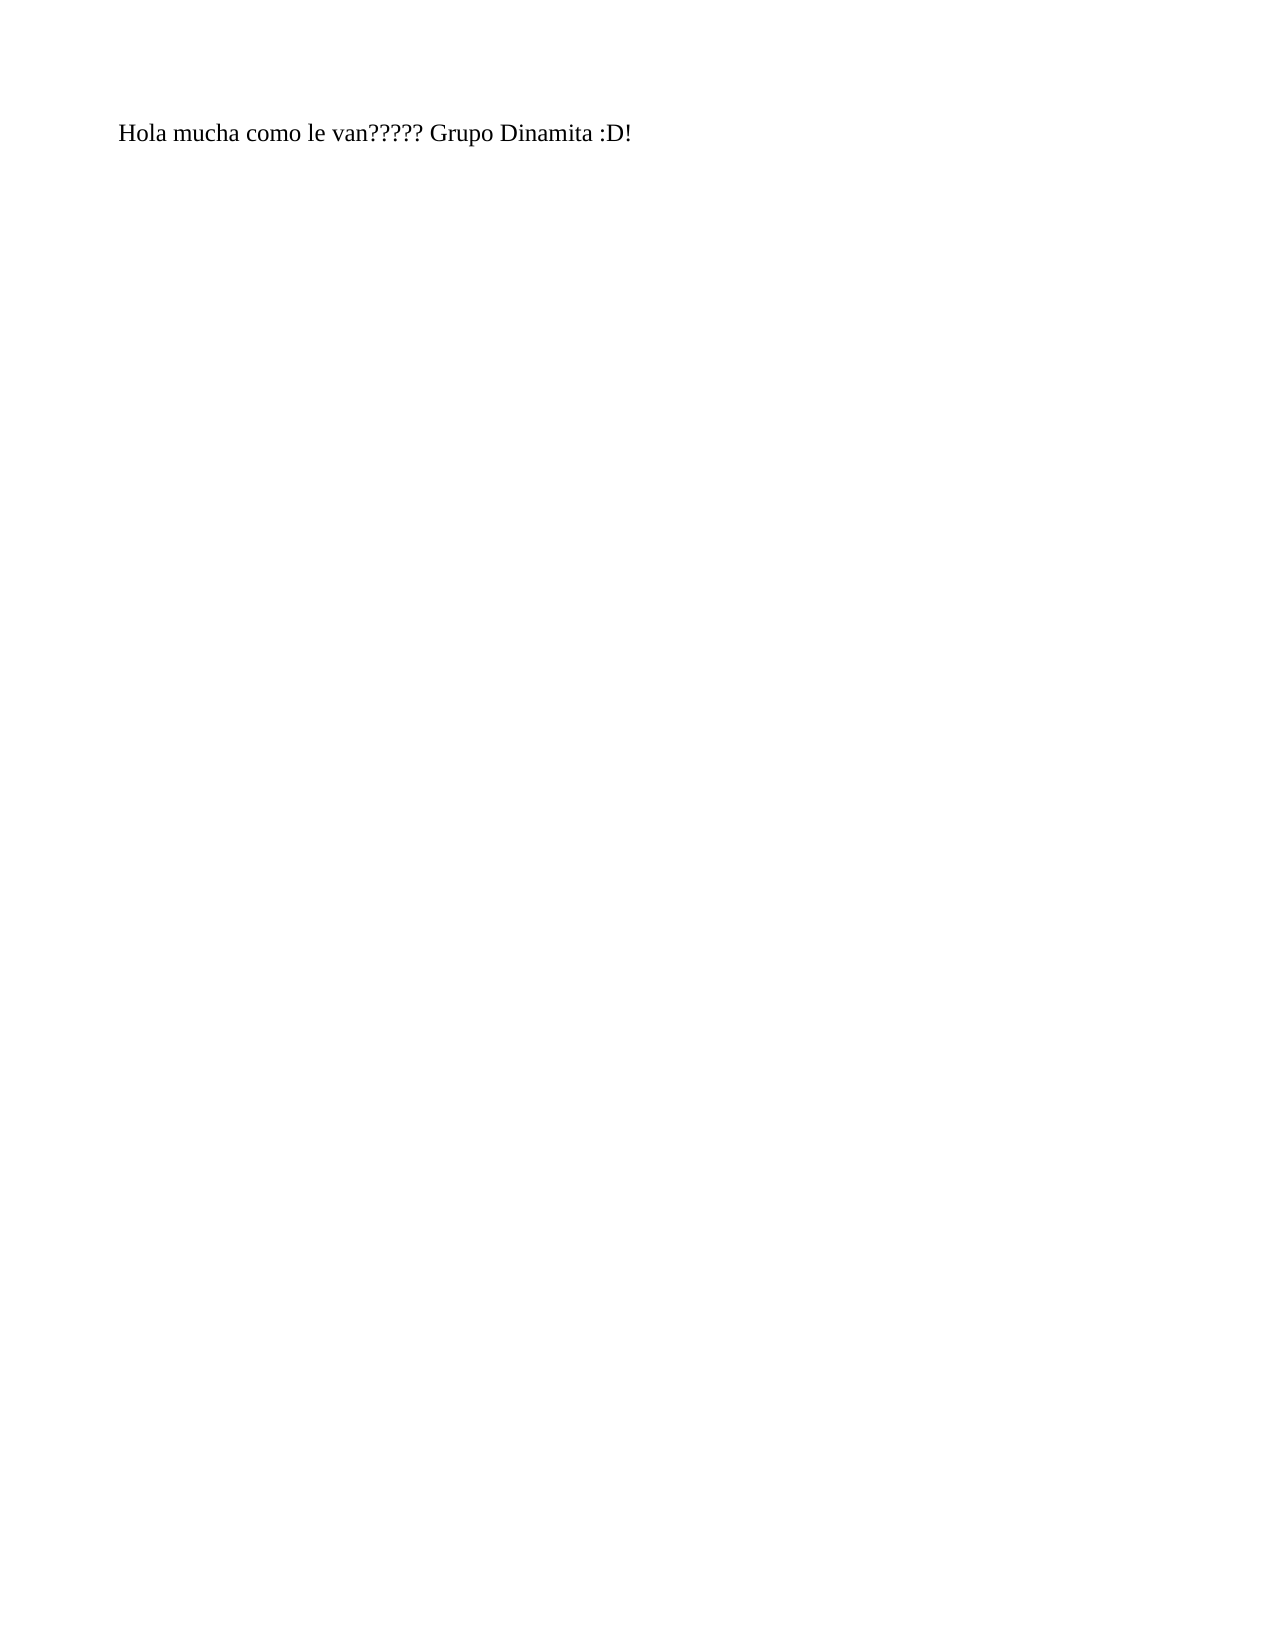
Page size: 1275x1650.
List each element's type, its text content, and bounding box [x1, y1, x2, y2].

text Hola mucha como le van????? Grupo Dinamita :D! [118, 118, 1157, 147]
